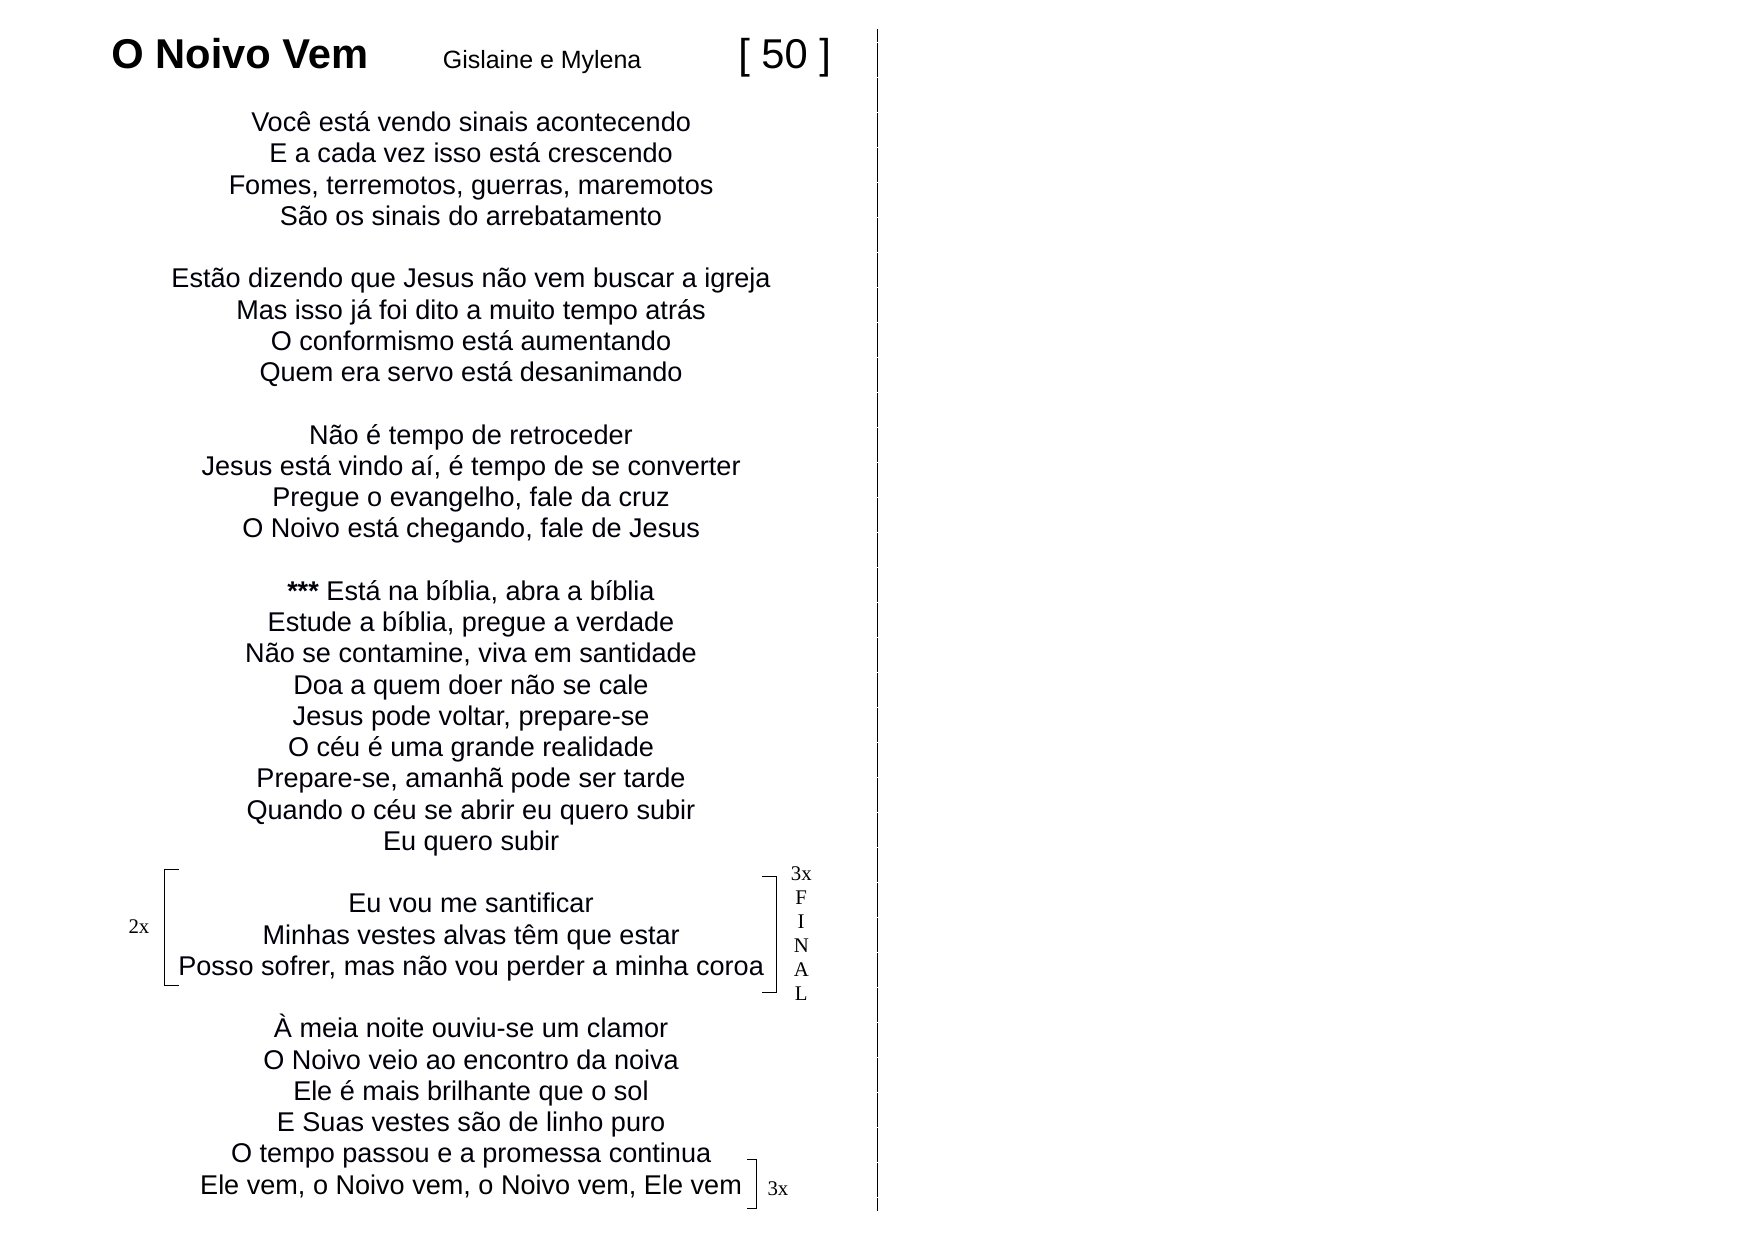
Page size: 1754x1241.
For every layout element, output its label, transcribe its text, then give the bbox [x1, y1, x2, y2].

text Quando o céu se abrir eu quero subir [67, 794, 875, 825]
text Estude a bíblia, pregue a verdade [67, 606, 875, 637]
text Eu quero subir [67, 825, 875, 856]
text Minhas vestes alvas têm que estar [777, 919, 875, 950]
text Jesus pode voltar, prepare-se [67, 700, 875, 731]
text O céu é uma grande realidade [67, 731, 875, 762]
text *** Está na bíblia, abra a bíblia [67, 575, 875, 606]
text E Suas vestes são de linho puro [67, 1106, 875, 1137]
text À meia noite ouviu-se um clamor [67, 1012, 875, 1044]
text Eu vou me santificar [67, 887, 164, 919]
text Posso sofrer, mas não vou perder a minha coroa [777, 950, 875, 981]
text O Noivo está chegando, fale de Jesus [67, 512, 875, 544]
text Quem era servo está desanimando [67, 356, 875, 387]
text Doa a quem doer não se cale [67, 669, 875, 700]
text Minhas vestes alvas têm que estar [67, 919, 164, 950]
text Ele vem, o Noivo vem, o Noivo vem, Ele vem [757, 1169, 875, 1200]
text O Noivo Vem Gislaine e Mylena [ 50 ] [67, 29, 875, 77]
text Eu vou me santificar [777, 887, 875, 919]
text Posso sofrer, mas não vou perder a minha coroa [165, 950, 776, 981]
text E a cada vez isso está crescendo [67, 137, 875, 169]
text Mas isso já foi dito a muito tempo atrás [67, 294, 875, 325]
text Posso sofrer, mas não vou perder a minha coroa [67, 950, 164, 981]
text O conformismo está aumentando [67, 325, 875, 356]
text O tempo passou e a promessa continua [67, 1137, 875, 1169]
text Prepare-se, amanhã pode ser tarde [67, 762, 875, 794]
text Ele vem, o Noivo vem, o Noivo vem, Ele vem [67, 1169, 756, 1200]
text Ele é mais brilhante que o sol [67, 1075, 875, 1106]
text Eu vou me santificar [165, 887, 776, 919]
text Jesus está vindo aí, é tempo de se converter [67, 450, 875, 481]
text Você está vendo sinais acontecendo [67, 106, 875, 137]
text Estão dizendo que Jesus não vem buscar a igreja [67, 262, 875, 294]
text Não se contamine, viva em santidade [67, 637, 875, 669]
text Fomes, terremotos, guerras, maremotos [67, 169, 875, 200]
text Pregue o evangelho, fale da cruz [67, 481, 875, 512]
text O Noivo veio ao encontro da noiva [67, 1044, 875, 1075]
text São os sinais do arrebatamento [67, 200, 875, 231]
text Minhas vestes alvas têm que estar [165, 919, 776, 950]
text Não é tempo de retroceder [67, 419, 875, 450]
